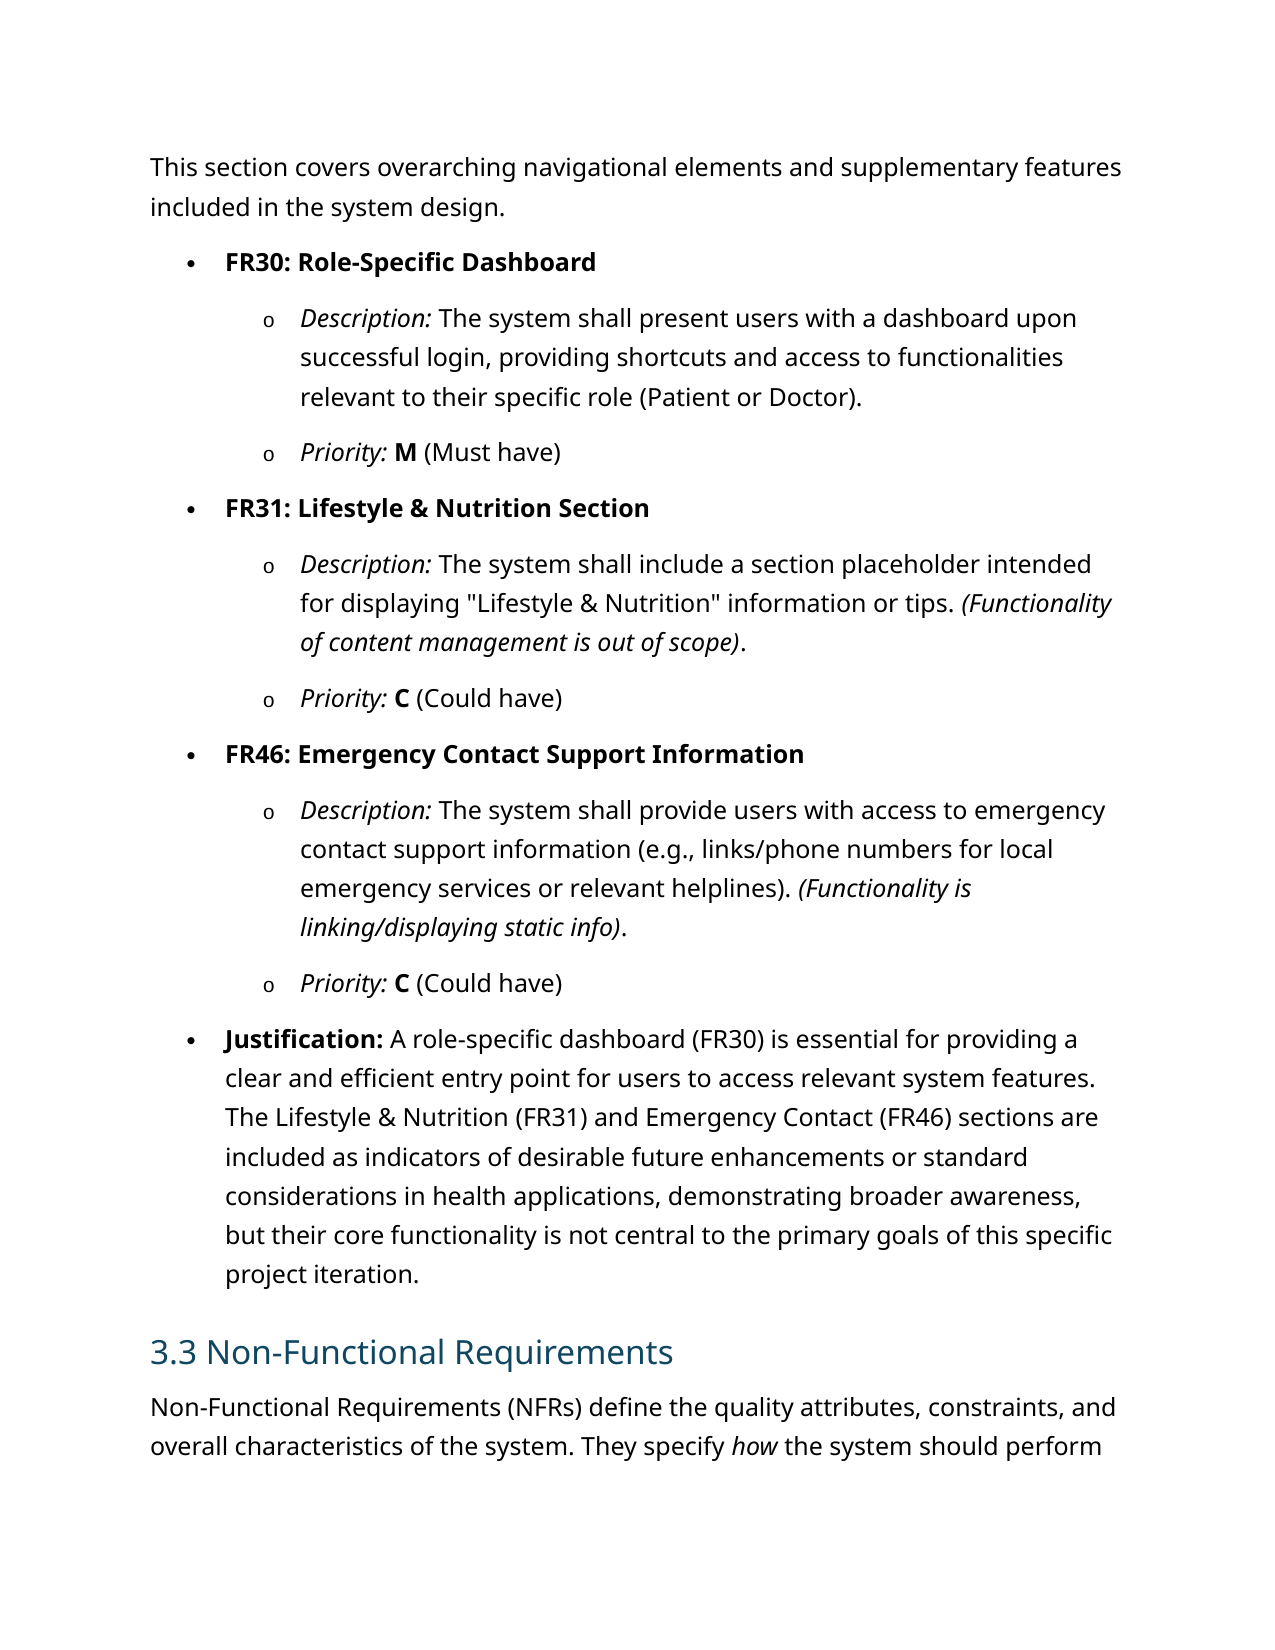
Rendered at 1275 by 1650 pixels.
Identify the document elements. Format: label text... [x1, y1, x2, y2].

list FR31: Lifestyle & Nutrition Section [187, 491, 1125, 525]
subtitle 3.3 Non-Functional Requirements [150, 1329, 1125, 1374]
list Description: The system shall include a section placeholder intended for displaying "Lifestyle & Nutrition" information or tips. (Functionality of content management is out of scope). [262, 547, 1125, 659]
list Description: The system shall provide users with access to emergency contact support information (e.g., links/phone numbers for local emergency services or relevant helplines). (Functionality is linking/displaying static info). [262, 792, 1125, 944]
list FR46: Emergency Contact Support Information [187, 737, 1125, 771]
list Justification: A role-specific dashboard (FR30) is essential for providing a clear and efficient entry point for users to access relevant system features. The Lifestyle & Nutrition (FR31) and Emergency Contact (FR46) sections are included as indicators of desirable future enhancements or standard considerations in health applications, demonstrating broader awareness, but their core functionality is not central to the primary goals of this specific project iteration. [187, 1022, 1125, 1291]
list Description: The system shall present users with a dashboard upon successful login, providing shortcuts and access to functionalities relevant to their specific role (Patient or Doctor). [262, 301, 1125, 413]
list Priority: C (Could have) [262, 966, 1125, 1000]
text This section covers overarching navigational elements and supplementary features included in the system design. [150, 150, 1125, 223]
list Priority: C (Could have) [262, 681, 1125, 715]
list Priority: M (Must have) [262, 435, 1125, 469]
text Non-Functional Requirements (NFRs) define the quality attributes, constraints, and overall characteristics of the system. They specify how the system should perform [150, 1390, 1125, 1463]
list FR30: Role-Specific Dashboard [187, 245, 1125, 279]
